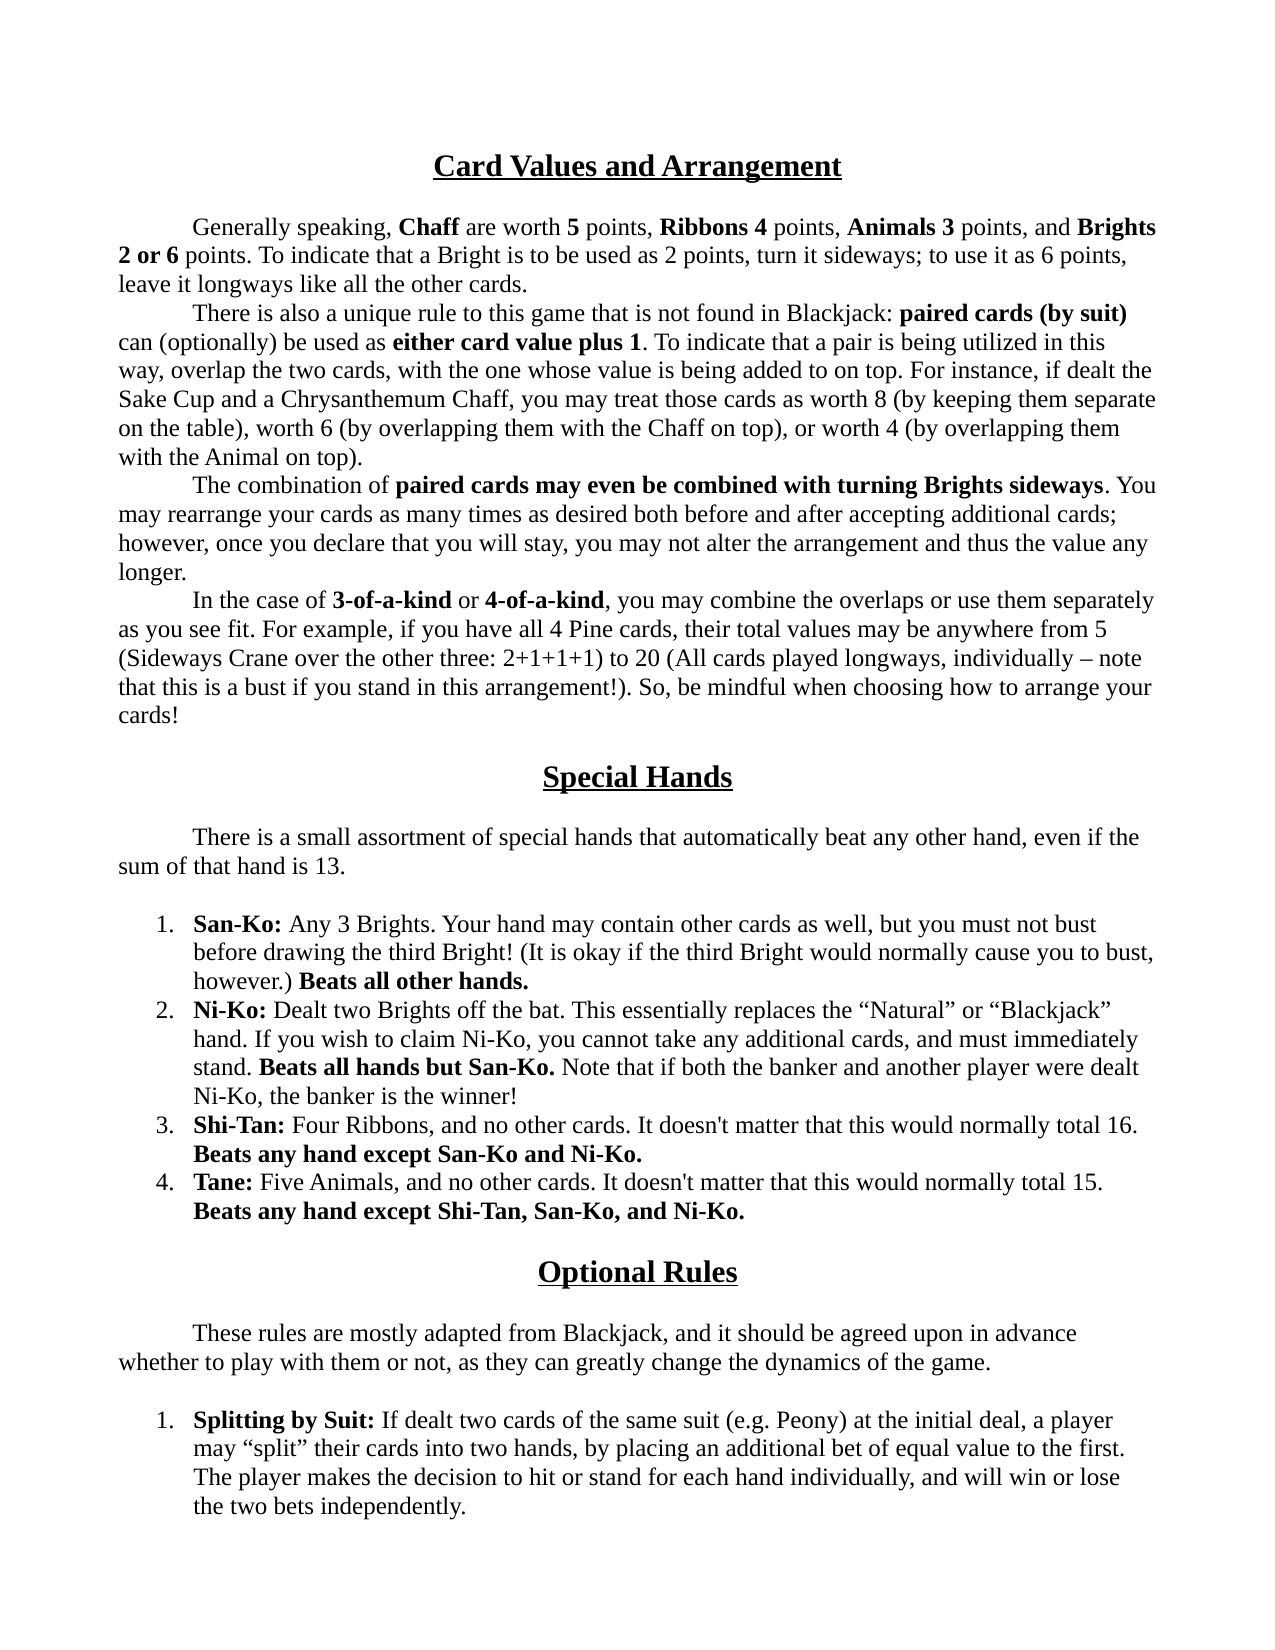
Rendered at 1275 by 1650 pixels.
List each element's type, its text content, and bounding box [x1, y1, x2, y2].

text Generally speaking, Chaff are worth 5 points, Ribbons 4 points, Animals 3 points, and Brights 2 or 6 points. To indicate that a Bright is to be used as 2 points, turn it sideways; to use it as 6 points, leave it longways like all the other cards. [118, 212, 1157, 298]
list Ni-Ko: Dealt two Brights off the bat. This essentially replaces the “Natural” or “Blackjack” hand. If you wish to claim Ni-Ko, you cannot take any additional cards, and must immediately stand. Beats all hands but San-Ko. Note that if both the banker and another player were dealt Ni-Ko, the banker is the winner! [156, 995, 1157, 1110]
text There is also a unique rule to this game that is not found in Blackjack: paired cards (by suit) can (optionally) be used as either card value plus 1. To indicate that a pair is being utilized in this way, overlap the two cards, with the one whose value is being added to on top. For instance, if dealt the Sake Cup and a Chrysanthemum Chaff, you may treat those cards as worth 8 (by keeping them separate on the table), worth 6 (by overlapping them with the Chaff on top), or worth 4 (by overlapping them with the Animal on top). [118, 298, 1157, 470]
list Shi-Tan: Four Ribbons, and no other cards. It doesn't matter that this would normally total 16. Beats any hand except San-Ko and Ni-Ko. [156, 1110, 1157, 1167]
text Special Hands [118, 758, 1157, 794]
list San-Ko: Any 3 Brights. Your hand may contain other cards as well, but you must not bust before drawing the third Bright! (It is okay if the third Bright would normally cause you to bust, however.) Beats all other hands. [156, 909, 1157, 995]
text Optional Rules [118, 1254, 1157, 1290]
text The combination of paired cards may even be combined with turning Brights sideways. You may rearrange your cards as many times as desired both before and after accepting additional cards; however, once you declare that you will stay, you may not alter the arrangement and thus the value any longer. [118, 470, 1157, 585]
text There is a small assortment of special hands that automatically beat any other hand, even if the sum of that hand is 13. [118, 822, 1157, 880]
list Splitting by Suit: If dealt two cards of the same suit (e.g. Peony) at the initial deal, a player may “split” their cards into two hands, by placing an additional bet of equal value to the first. The player makes the decision to hit or stand for each hand individually, and will win or lose the two bets independently. [156, 1405, 1157, 1520]
list Tane: Five Animals, and no other cards. It doesn't matter that this would normally total 15. Beats any hand except Shi-Tan, San-Ko, and Ni-Ko. [156, 1167, 1157, 1225]
text In the case of 3-of-a-kind or 4-of-a-kind, you may combine the overlaps or use them separately as you see fit. For example, if you have all 4 Pine cards, their total values may be anywhere from 5 (Sideways Crane over the other three: 2+1+1+1) to 20 (All cards played longways, individually – note that this is a bust if you stand in this arrangement!). So, be mindful when choosing how to arrange your cards! [118, 585, 1157, 729]
text These rules are mostly adapted from Blackjack, and it should be agreed upon in advance whether to play with them or not, as they can greatly change the dynamics of the game. [118, 1318, 1157, 1376]
text Card Values and Arrangement [118, 147, 1157, 183]
